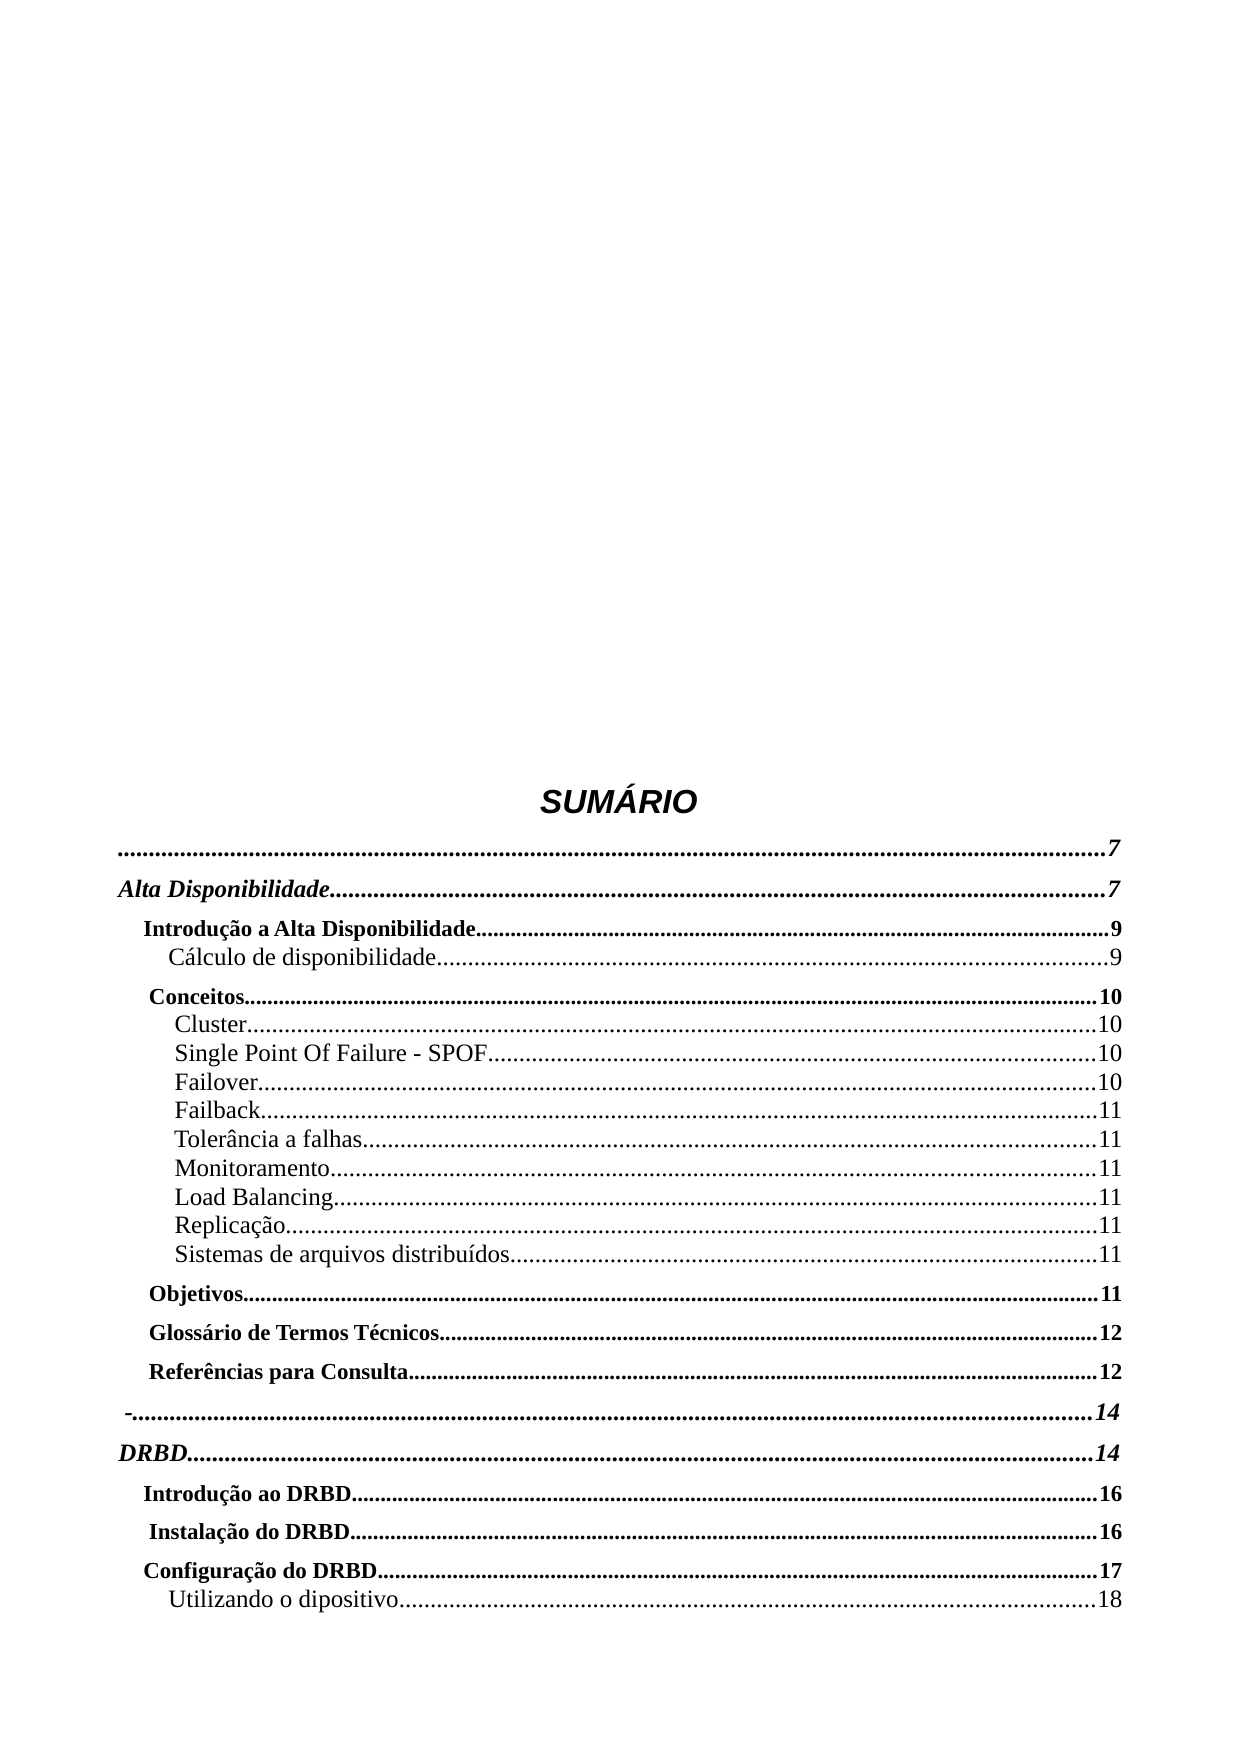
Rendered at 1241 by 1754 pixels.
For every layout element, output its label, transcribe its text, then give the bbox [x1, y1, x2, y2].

text Instalação do DRBD 16 [143, 1518, 1122, 1545]
text Configuração do DRBD 17 [143, 1557, 1122, 1584]
text Glossário de Termos Técnicos 12 [143, 1319, 1122, 1346]
text Failover 10 [168, 1067, 1122, 1096]
text Single Point Of Failure - SPOF 10 [168, 1038, 1122, 1067]
text Referências para Consulta 12 [143, 1358, 1122, 1384]
text Replicação 11 [168, 1211, 1122, 1239]
text Load Balancing 11 [168, 1182, 1122, 1211]
text Introdução a Alta Disponibilidade 9 [143, 915, 1122, 942]
text DRBD 14 [118, 1438, 1122, 1467]
text Failback 11 [168, 1096, 1122, 1124]
text Introdução ao DRBD 16 [143, 1479, 1122, 1506]
text Tolerância a falhas 11 [168, 1124, 1122, 1153]
text Conceitos 10 [143, 983, 1122, 1009]
text Utilizando o dipositivo 18 [168, 1584, 1122, 1612]
text Cálculo de disponibilidade 9 [168, 942, 1122, 970]
text - 14 [118, 1397, 1122, 1426]
text Monitoramento 11 [168, 1153, 1122, 1182]
text Objetivos 11 [143, 1281, 1122, 1307]
subtitle Sumário [118, 782, 1122, 820]
text 7 [118, 833, 1122, 862]
text Sistemas de arquivos distribuídos 11 [168, 1239, 1122, 1268]
text Alta Disponibilidade 7 [118, 874, 1122, 903]
text Cluster 10 [168, 1009, 1122, 1038]
